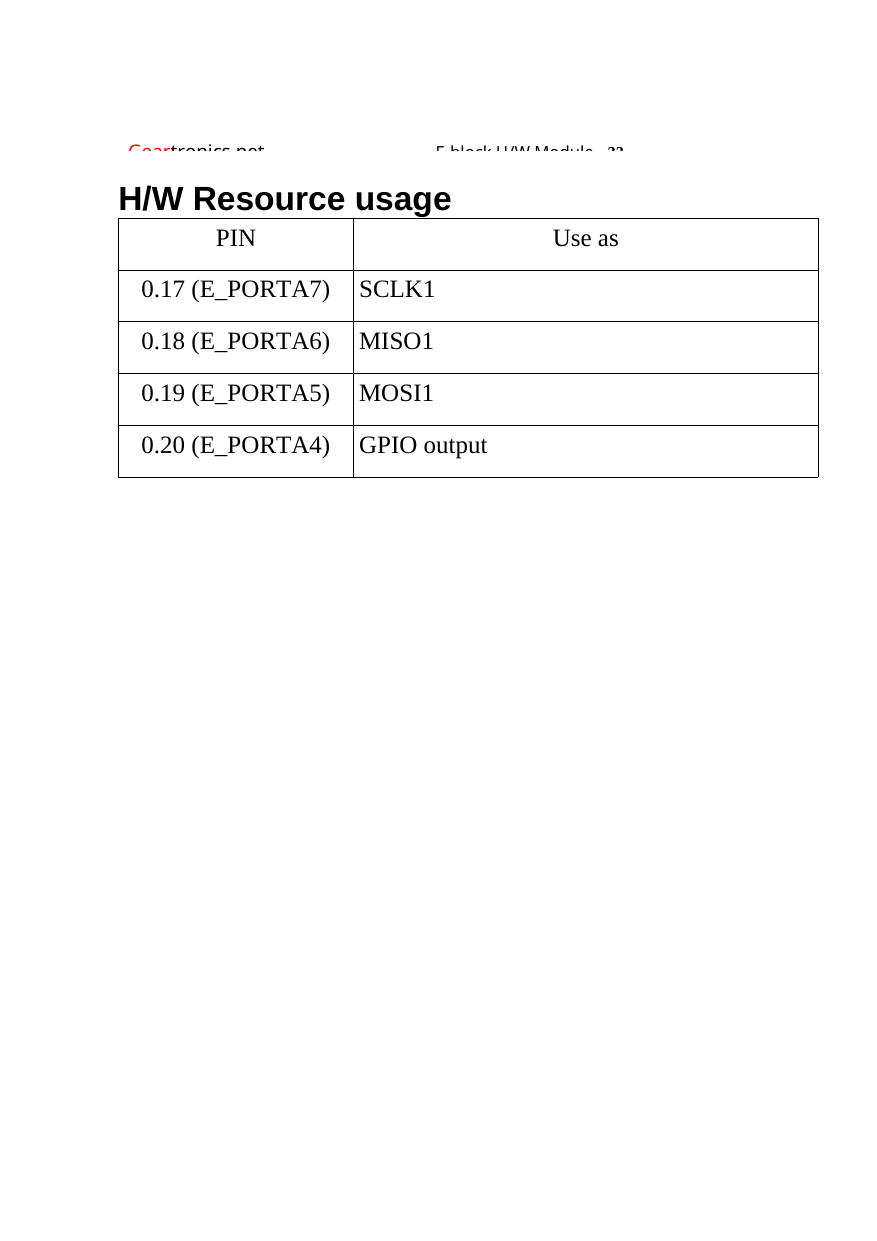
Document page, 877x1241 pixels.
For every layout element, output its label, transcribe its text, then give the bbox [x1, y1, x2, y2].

table_header PIN [119, 219, 353, 269]
table_cell 0.19 (E_PORTA5) [119, 374, 353, 425]
table_cell SCLK1 [354, 271, 818, 321]
table_cell MOSI1 [354, 374, 818, 425]
table_cell MISO1 [354, 322, 818, 373]
table_cell 0.18 (E_PORTA6) [119, 322, 353, 373]
table_header Use as [354, 219, 818, 269]
text H/W Resource usage [118, 180, 818, 218]
table_cell 0.17 (E_PORTA7) [119, 271, 353, 321]
table_cell 0.20 (E_PORTA4) [119, 426, 353, 477]
table_cell GPIO output [354, 426, 818, 477]
